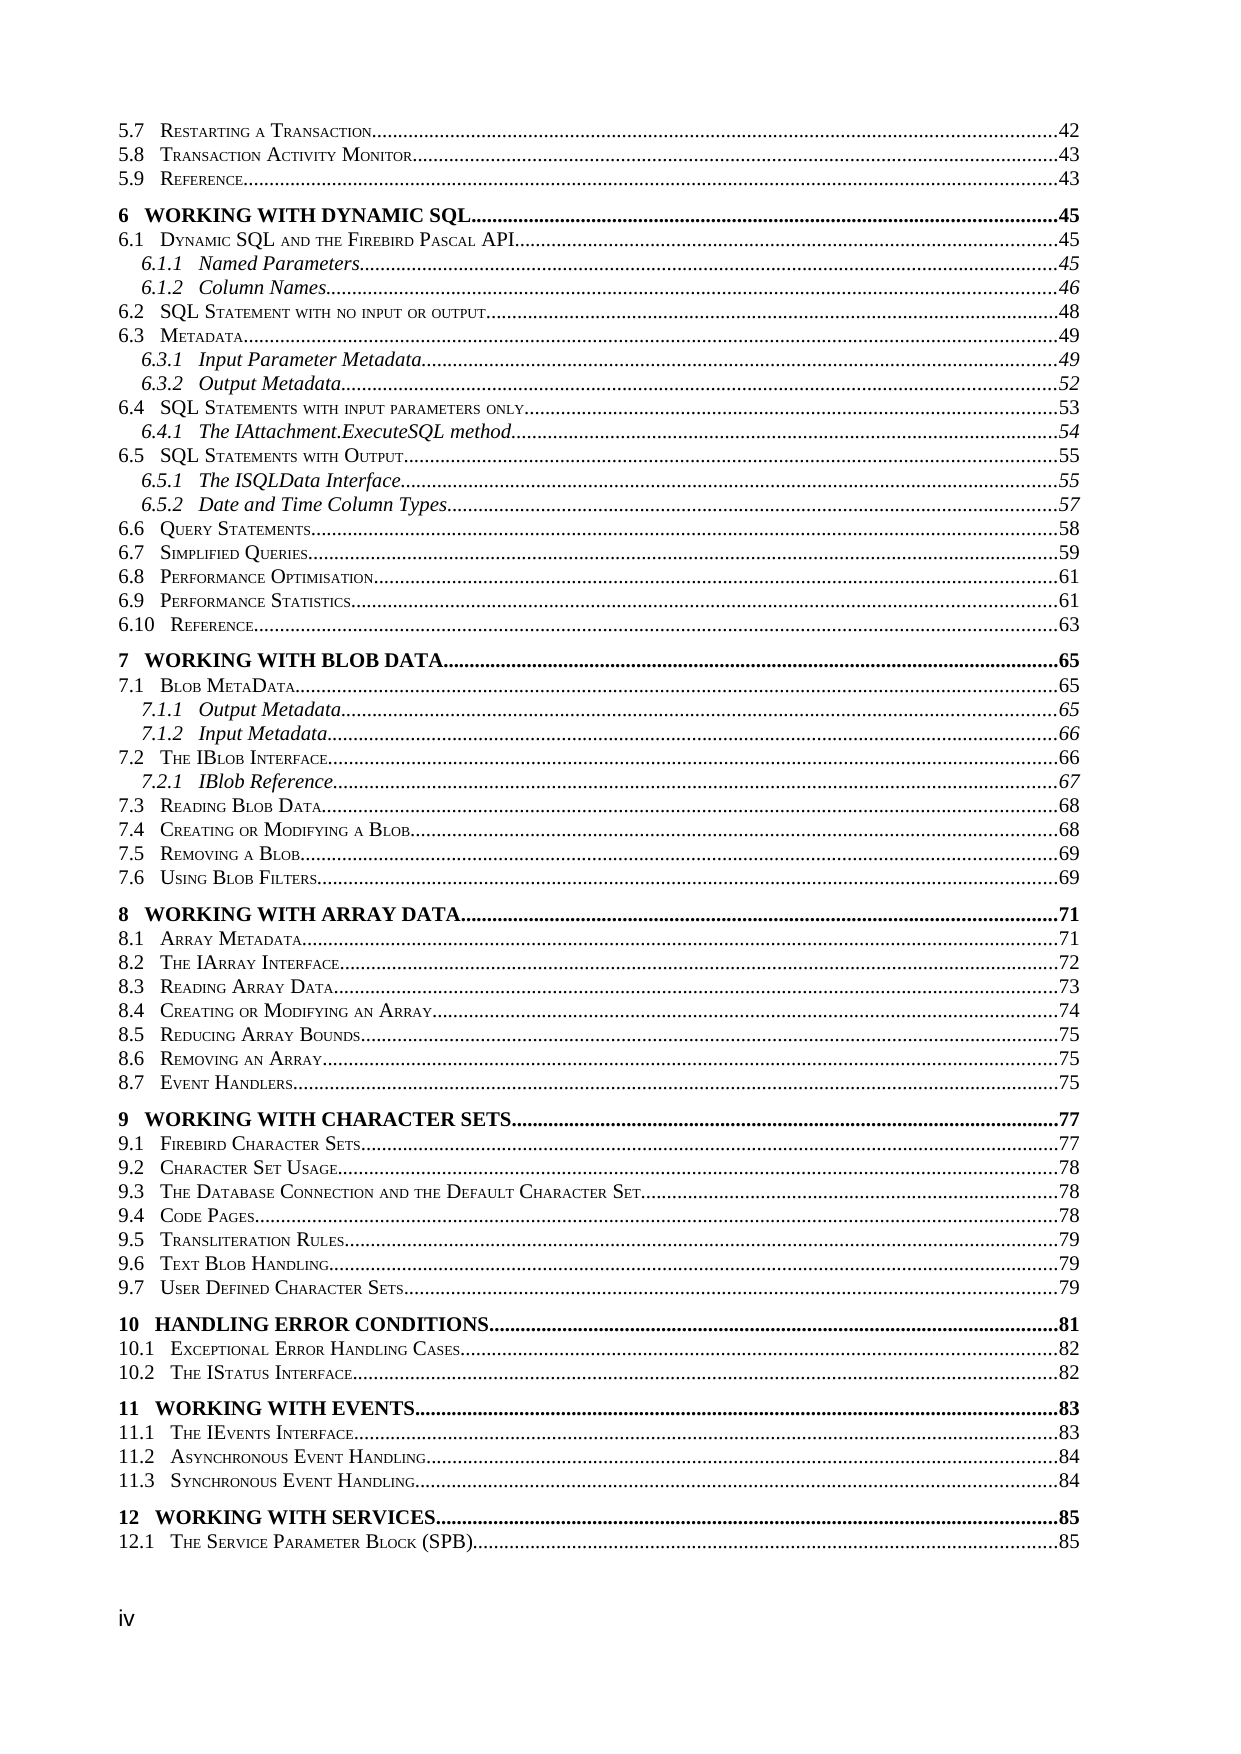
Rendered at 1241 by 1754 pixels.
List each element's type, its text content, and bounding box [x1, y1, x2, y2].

text 9.6 Text Blob Handling 79 [118, 1251, 1122, 1275]
text 6.1.1 Named Parameters 45 [141, 251, 1122, 275]
text 7.6 Using Blob Filters 69 [118, 865, 1122, 889]
text 7.3 Reading Blob Data 68 [118, 793, 1122, 817]
text 7.1.1 Output Metadata 65 [141, 697, 1122, 721]
text 8 Working with Array Data 71 [118, 902, 1122, 926]
text 11 Working with Events 83 [118, 1396, 1122, 1420]
text 10.2 The IStatus Interface 82 [118, 1360, 1122, 1384]
text 9.2 Character Set Usage 78 [118, 1155, 1122, 1179]
text 8.6 Removing an Array 75 [118, 1046, 1122, 1070]
text 6.4.1 The IAttachment.ExecuteSQL method 54 [141, 419, 1122, 443]
text 8.3 Reading Array Data 73 [118, 974, 1122, 998]
text 5.7 Restarting a Transaction 42 [118, 118, 1122, 142]
text 9.5 Transliteration Rules 79 [118, 1227, 1122, 1251]
text 6.10 Reference 63 [118, 612, 1122, 636]
text 8.4 Creating or Modifying an Array 74 [118, 998, 1122, 1022]
text 12.1 The Service Parameter Block (SPB) 85 [118, 1529, 1122, 1553]
text 6.8 Performance Optimisation 61 [118, 564, 1122, 588]
text 6.3.2 Output Metadata 52 [141, 371, 1122, 395]
text 6.1.2 Column Names 46 [141, 275, 1122, 299]
text 11.3 Synchronous Event Handling 84 [118, 1468, 1122, 1492]
text 10 Handling Error Conditions 81 [118, 1312, 1122, 1336]
text 7 Working with Blob Data 65 [118, 648, 1122, 672]
text 6.3.1 Input Parameter Metadata 49 [141, 347, 1122, 371]
text 8.2 The IArray Interface 72 [118, 950, 1122, 974]
text 11.1 The IEvents Interface 83 [118, 1420, 1122, 1444]
text 7.1.2 Input Metadata 66 [141, 721, 1122, 745]
text 6 Working with Dynamic SQL 45 [118, 203, 1122, 227]
text 9 Working with Character Sets 77 [118, 1107, 1122, 1131]
text 6.5.1 The ISQLData Interface 55 [141, 467, 1122, 492]
text 6.7 Simplified Queries 59 [118, 540, 1122, 564]
text 11.2 Asynchronous Event Handling 84 [118, 1444, 1122, 1468]
text 6.3 Metadata 49 [118, 323, 1122, 347]
text 7.4 Creating or Modifying a Blob 68 [118, 817, 1122, 841]
text 6.2 SQL Statement with no input or output 48 [118, 299, 1122, 323]
text 6.4 SQL Statements with input parameters only 53 [118, 395, 1122, 419]
text 6.5.2 Date and Time Column Types 57 [141, 492, 1122, 516]
text 6.9 Performance Statistics 61 [118, 588, 1122, 612]
text 6.1 Dynamic SQL and the Firebird Pascal API 45 [118, 227, 1122, 251]
text 7.2 The IBlob Interface 66 [118, 745, 1122, 769]
text 9.7 User Defined Character Sets 79 [118, 1275, 1122, 1299]
text 5.9 Reference 43 [118, 166, 1122, 190]
text 9.1 Firebird Character Sets 77 [118, 1131, 1122, 1155]
text 6.5 SQL Statements with Output 55 [118, 443, 1122, 467]
text 10.1 Exceptional Error Handling Cases 82 [118, 1336, 1122, 1360]
text 8.5 Reducing Array Bounds 75 [118, 1022, 1122, 1046]
text 9.4 Code Pages 78 [118, 1203, 1122, 1227]
text 7.1 Blob MetaData 65 [118, 672, 1122, 697]
text 7.2.1 IBlob Reference 67 [141, 769, 1122, 793]
text 6.6 Query Statements 58 [118, 516, 1122, 540]
text 12 Working with Services 85 [118, 1505, 1122, 1529]
text 7.5 Removing a Blob 69 [118, 841, 1122, 865]
text 5.8 Transaction Activity Monitor 43 [118, 142, 1122, 166]
text 9.3 The Database Connection and the Default Character Set 78 [118, 1179, 1122, 1203]
text 8.1 Array Metadata 71 [118, 926, 1122, 950]
text 8.7 Event Handlers 75 [118, 1070, 1122, 1094]
